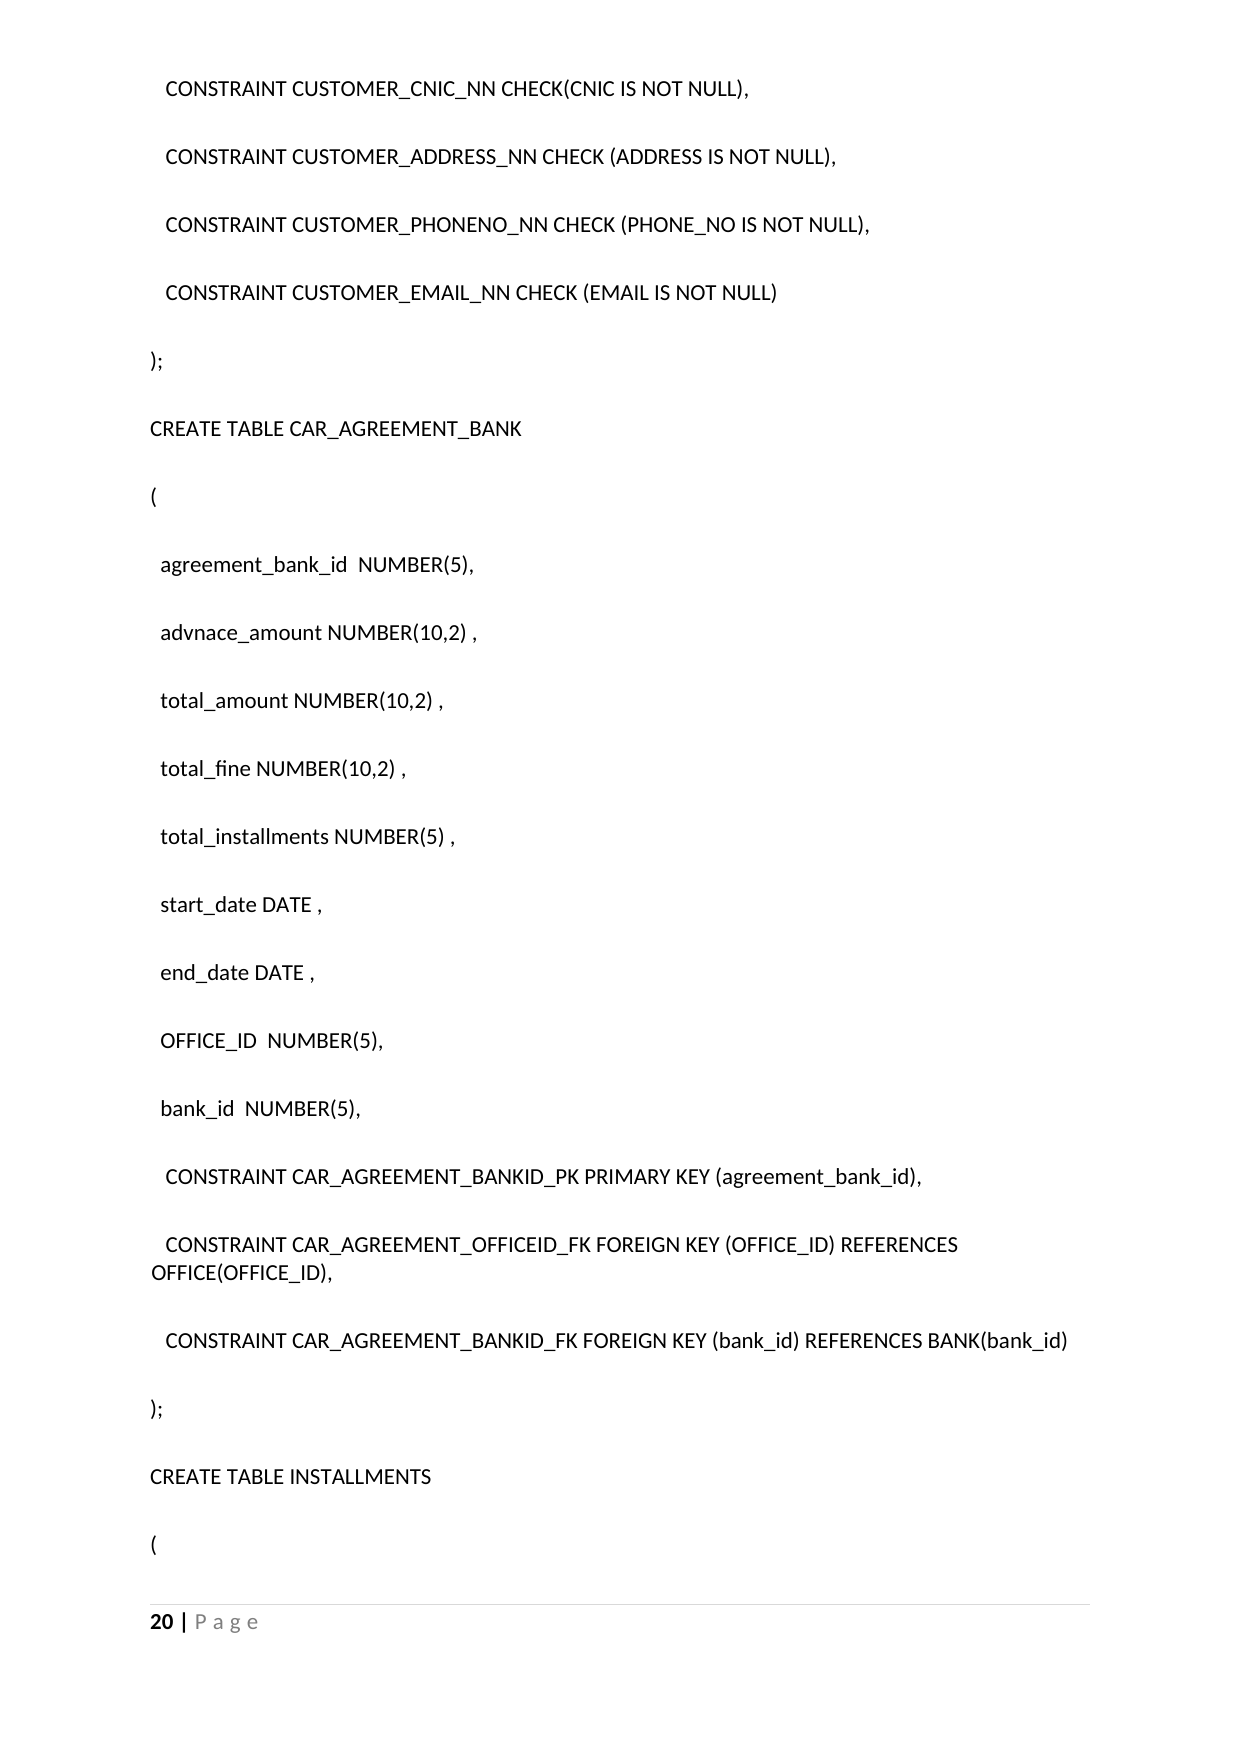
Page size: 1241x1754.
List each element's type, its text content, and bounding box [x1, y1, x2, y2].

subtitle CONSTRAINT CAR_AGREEMENT_BANKID_FK FOREIGN KEY (bank_id) REFERENCES BANK(bank_id) [150, 1326, 1090, 1354]
subtitle CREATE TABLE CAR_AGREEMENT_BANK [150, 414, 1090, 442]
subtitle start_date DATE , [150, 890, 1090, 918]
subtitle total_installments NUMBER(5) , [150, 822, 1090, 850]
subtitle CONSTRAINT CAR_AGREEMENT_BANKID_PK PRIMARY KEY (agreement_bank_id), [150, 1162, 1090, 1190]
subtitle agreement_bank_id NUMBER(5), [150, 550, 1090, 578]
subtitle CONSTRAINT CUSTOMER_ADDRESS_NN CHECK (ADDRESS IS NOT NULL), [150, 142, 1090, 170]
subtitle OFFICE_ID NUMBER(5), [150, 1026, 1090, 1054]
subtitle bank_id NUMBER(5), [150, 1094, 1090, 1122]
subtitle ( [150, 1530, 1090, 1558]
subtitle end_date DATE , [150, 958, 1090, 986]
subtitle CONSTRAINT CAR_AGREEMENT_OFFICEID_FK FOREIGN KEY (OFFICE_ID) REFERENCES OFFICE(OFFICE_ID), [150, 1230, 1090, 1286]
subtitle ); [150, 1394, 1090, 1422]
subtitle advnace_amount NUMBER(10,2) , [150, 618, 1090, 646]
subtitle CREATE TABLE INSTALLMENTS [150, 1462, 1090, 1490]
subtitle CONSTRAINT CUSTOMER_PHONENO_NN CHECK (PHONE_NO IS NOT NULL), [150, 210, 1090, 238]
subtitle CONSTRAINT CUSTOMER_CNIC_NN CHECK(CNIC IS NOT NULL), [150, 74, 1090, 102]
subtitle total_amount NUMBER(10,2) , [150, 686, 1090, 714]
subtitle total_fine NUMBER(10,2) , [150, 754, 1090, 782]
subtitle CONSTRAINT CUSTOMER_EMAIL_NN CHECK (EMAIL IS NOT NULL) [150, 278, 1090, 306]
subtitle ); [150, 346, 1090, 374]
subtitle ( [150, 482, 1090, 510]
